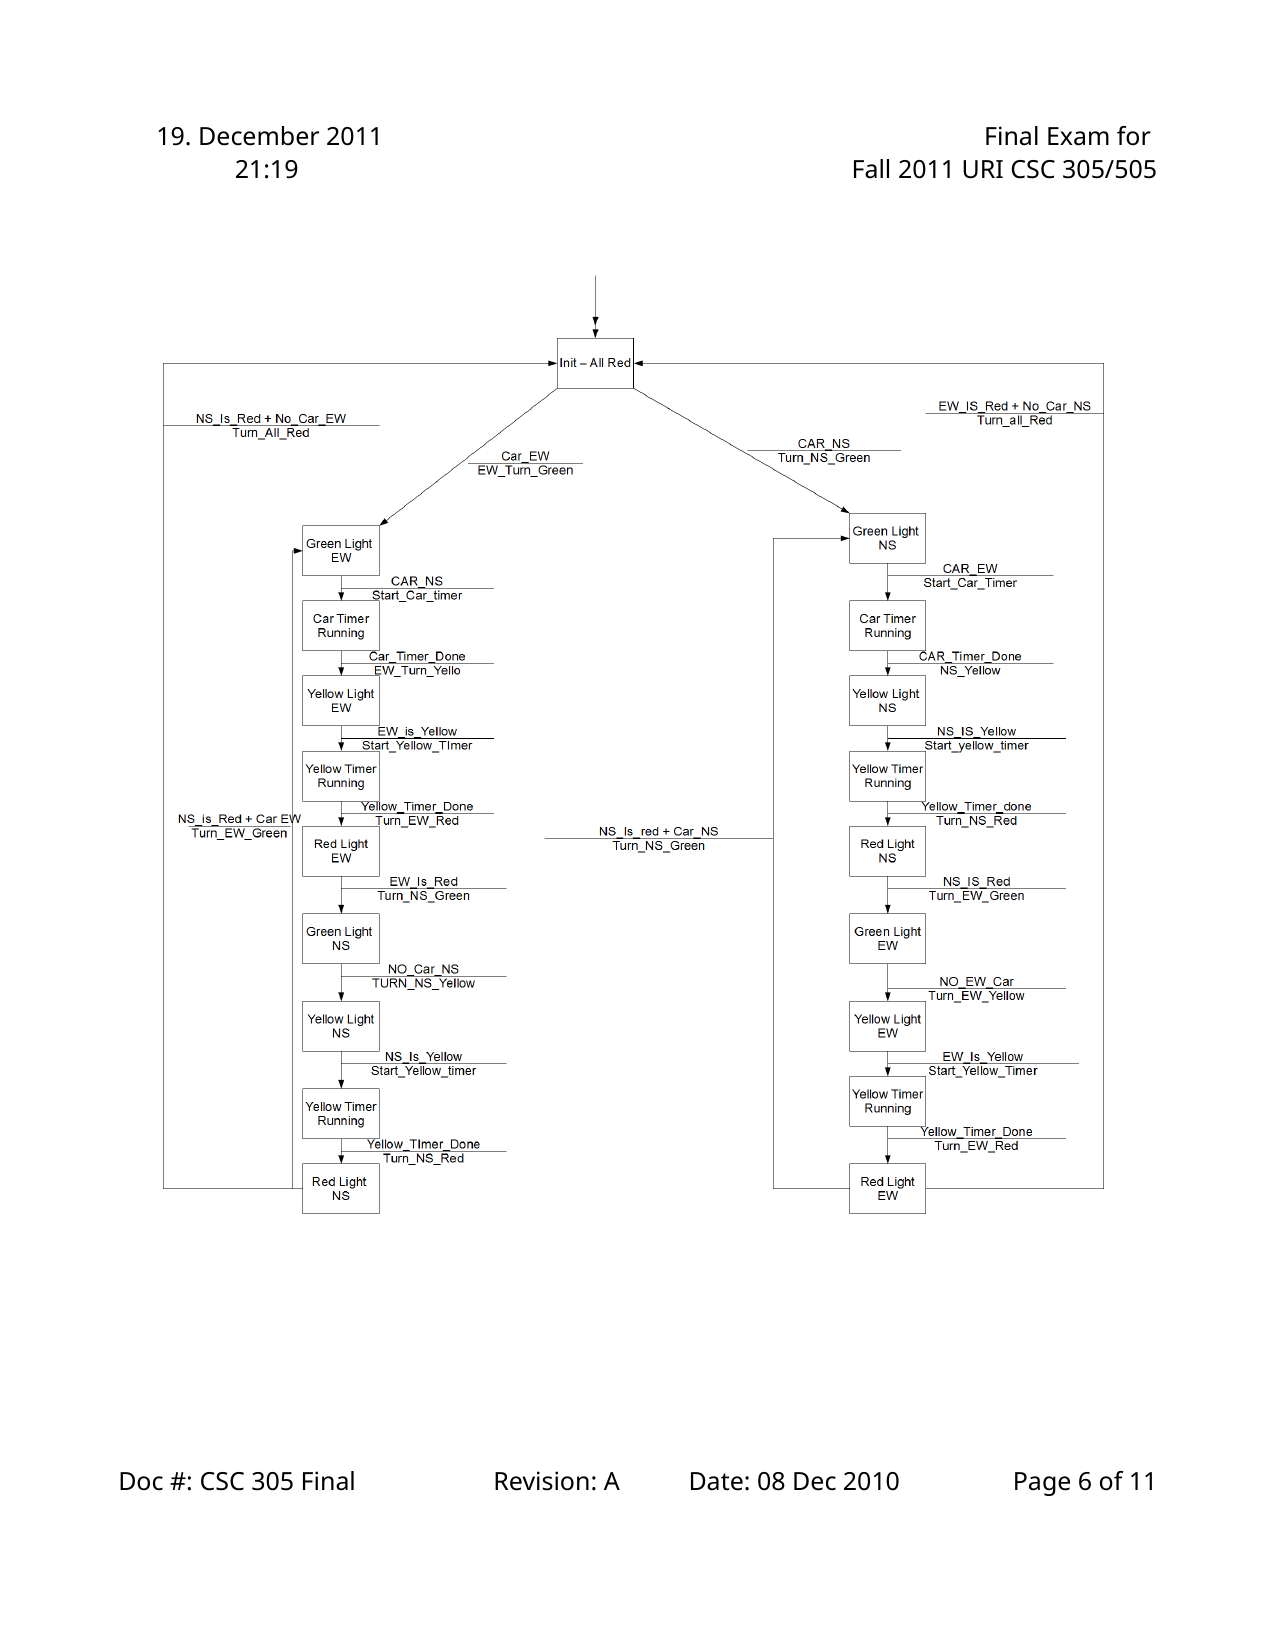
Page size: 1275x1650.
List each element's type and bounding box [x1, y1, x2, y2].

picture [98, 249, 1177, 1265]
